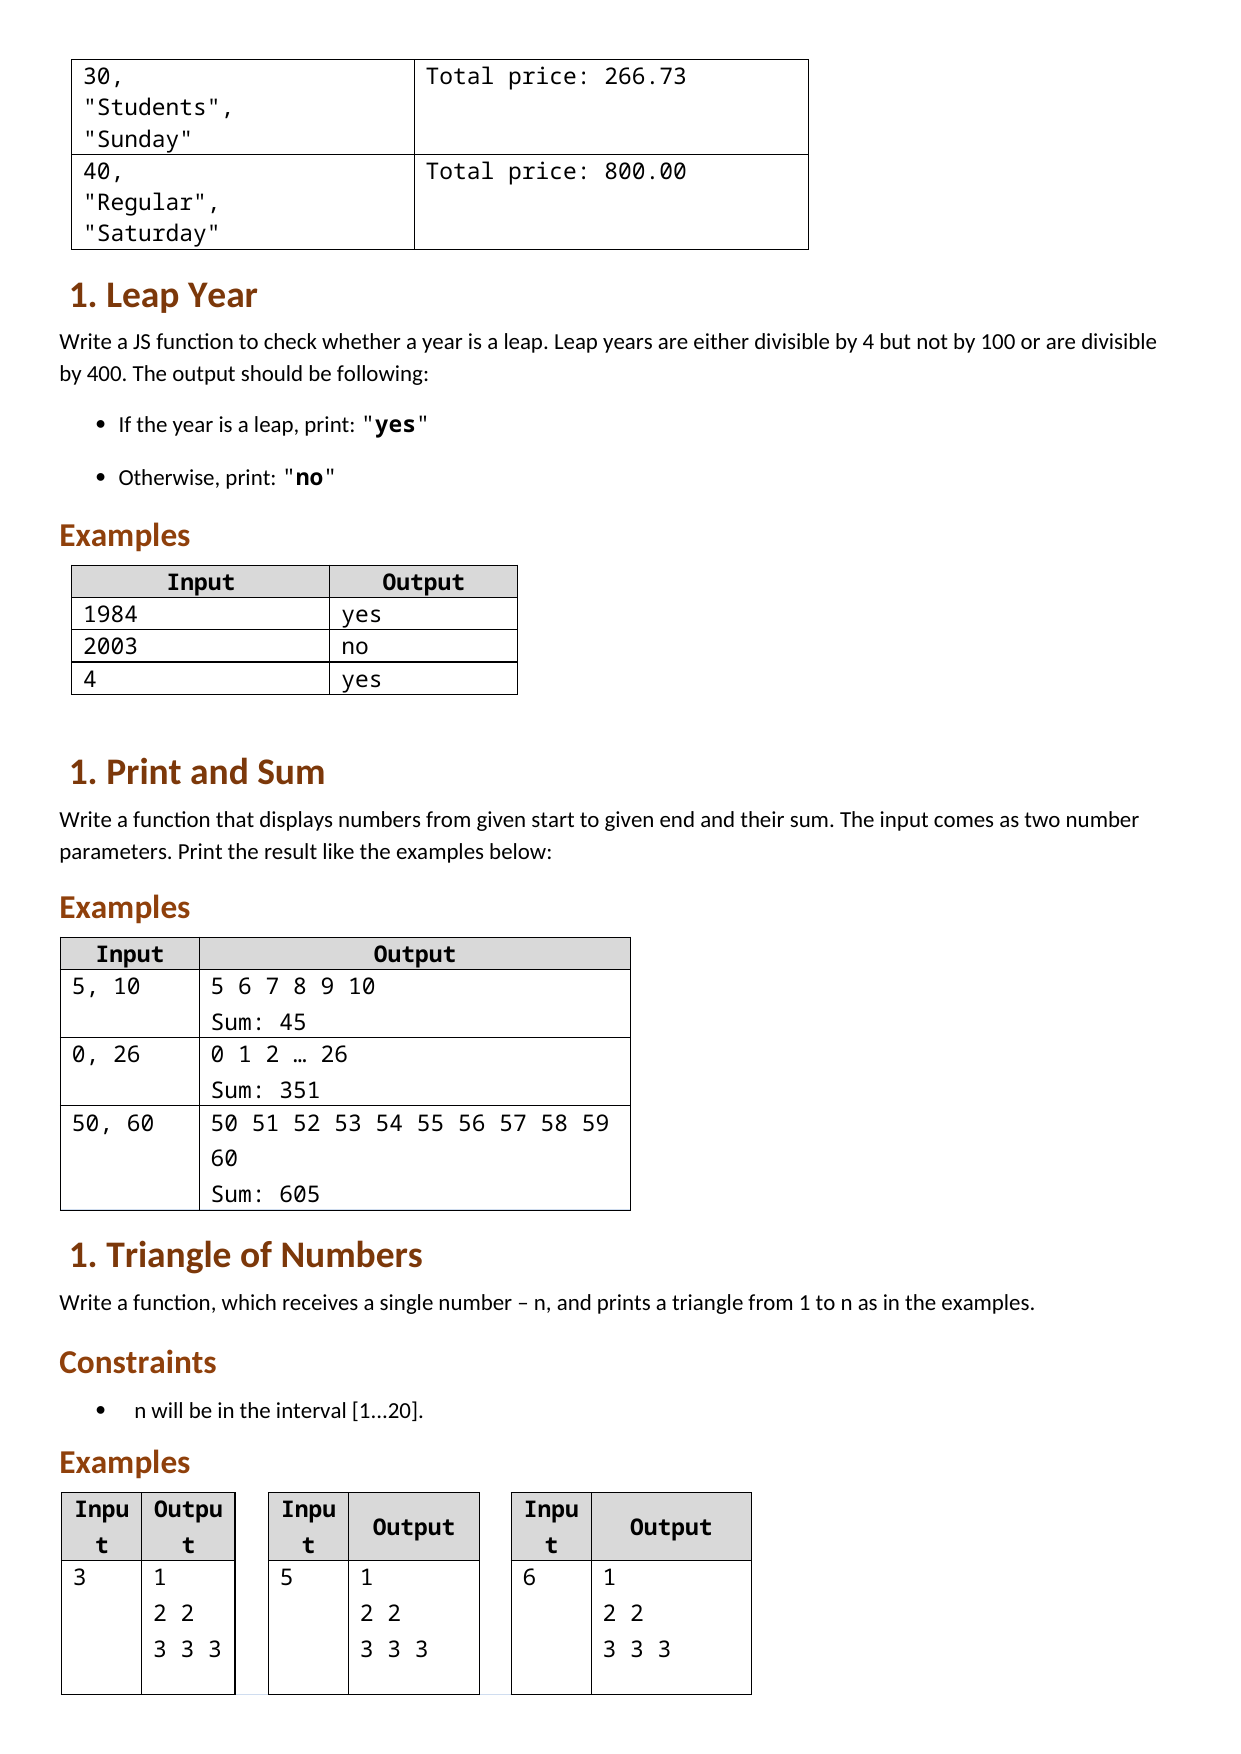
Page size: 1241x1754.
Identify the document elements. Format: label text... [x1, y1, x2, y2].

subtitle Examples [59, 886, 1181, 926]
list n will be in the interval [1...20]. [97, 1396, 1181, 1424]
subtitle Examples [59, 514, 1181, 554]
table_cell 0 1 2 … 26 Sum: 351 [200, 1038, 630, 1105]
table_cell 50, 60 [61, 1106, 199, 1209]
subtitle Examples [59, 1441, 1181, 1482]
table_header Output [330, 566, 517, 597]
table_header Input [72, 566, 329, 597]
table_cell 1984 [72, 598, 329, 629]
table_cell Total price: 266.73 [415, 60, 808, 154]
table_cell 0, 26 [61, 1038, 199, 1105]
table_header Input [269, 1493, 348, 1560]
table_header Output [349, 1493, 479, 1560]
table_cell 1 2 2 3 3 3 [349, 1561, 479, 1694]
table_cell 4 [72, 663, 329, 694]
list Otherwise, print: "no" [97, 461, 1181, 492]
table_header [480, 1492, 511, 1694]
table_cell yes [330, 598, 517, 629]
table_header Input [512, 1493, 591, 1560]
table_cell 1 2 2 3 3 3 [142, 1561, 234, 1694]
subtitle Constraints [59, 1341, 1181, 1382]
subtitle Print and Sum [68, 748, 1181, 794]
table_header Output [200, 938, 630, 969]
table_cell 5, 10 [61, 970, 199, 1037]
table_cell Total price: 800.00 [415, 155, 808, 249]
text Write a function, which receives a single number – n, and prints a triangle from 1 to n as in the examples. [59, 1288, 1181, 1316]
table_cell no [330, 630, 517, 661]
table_cell 5 [269, 1561, 348, 1694]
table_cell 6 [512, 1561, 591, 1694]
table_header [236, 1492, 268, 1694]
table_cell 5 6 7 8 9 10 Sum: 45 [200, 970, 630, 1037]
subtitle Leap Year [68, 271, 1181, 316]
subtitle Triangle of Numbers [68, 1231, 1181, 1277]
list If the year is a leap, print: "yes" [97, 408, 1181, 440]
table_header Output [142, 1493, 234, 1560]
table_header Output [592, 1493, 751, 1560]
text Write a function that displays numbers from given start to given end and their sum. The input comes as two number parameters. Print the result like the examples below: [59, 805, 1181, 865]
table_header Input [62, 1493, 141, 1560]
table_cell 3 [62, 1561, 141, 1694]
table_cell 50 51 52 53 54 55 56 57 58 59 60 Sum: 605 [200, 1106, 630, 1209]
table_cell 30, "Students", "Sunday" [72, 60, 414, 154]
table_cell 1 2 2 3 3 3 [592, 1561, 751, 1694]
text Write a JS function to check whether a year is a leap. Leap years are either divisible by 4 but not by 100 or are divisible by 400. The output should be following: [59, 327, 1181, 388]
table_cell 40, "Regular", "Saturday" [72, 155, 414, 249]
table_cell 2003 [72, 630, 329, 661]
table_header Input [61, 938, 199, 969]
table_cell yes [330, 663, 517, 694]
